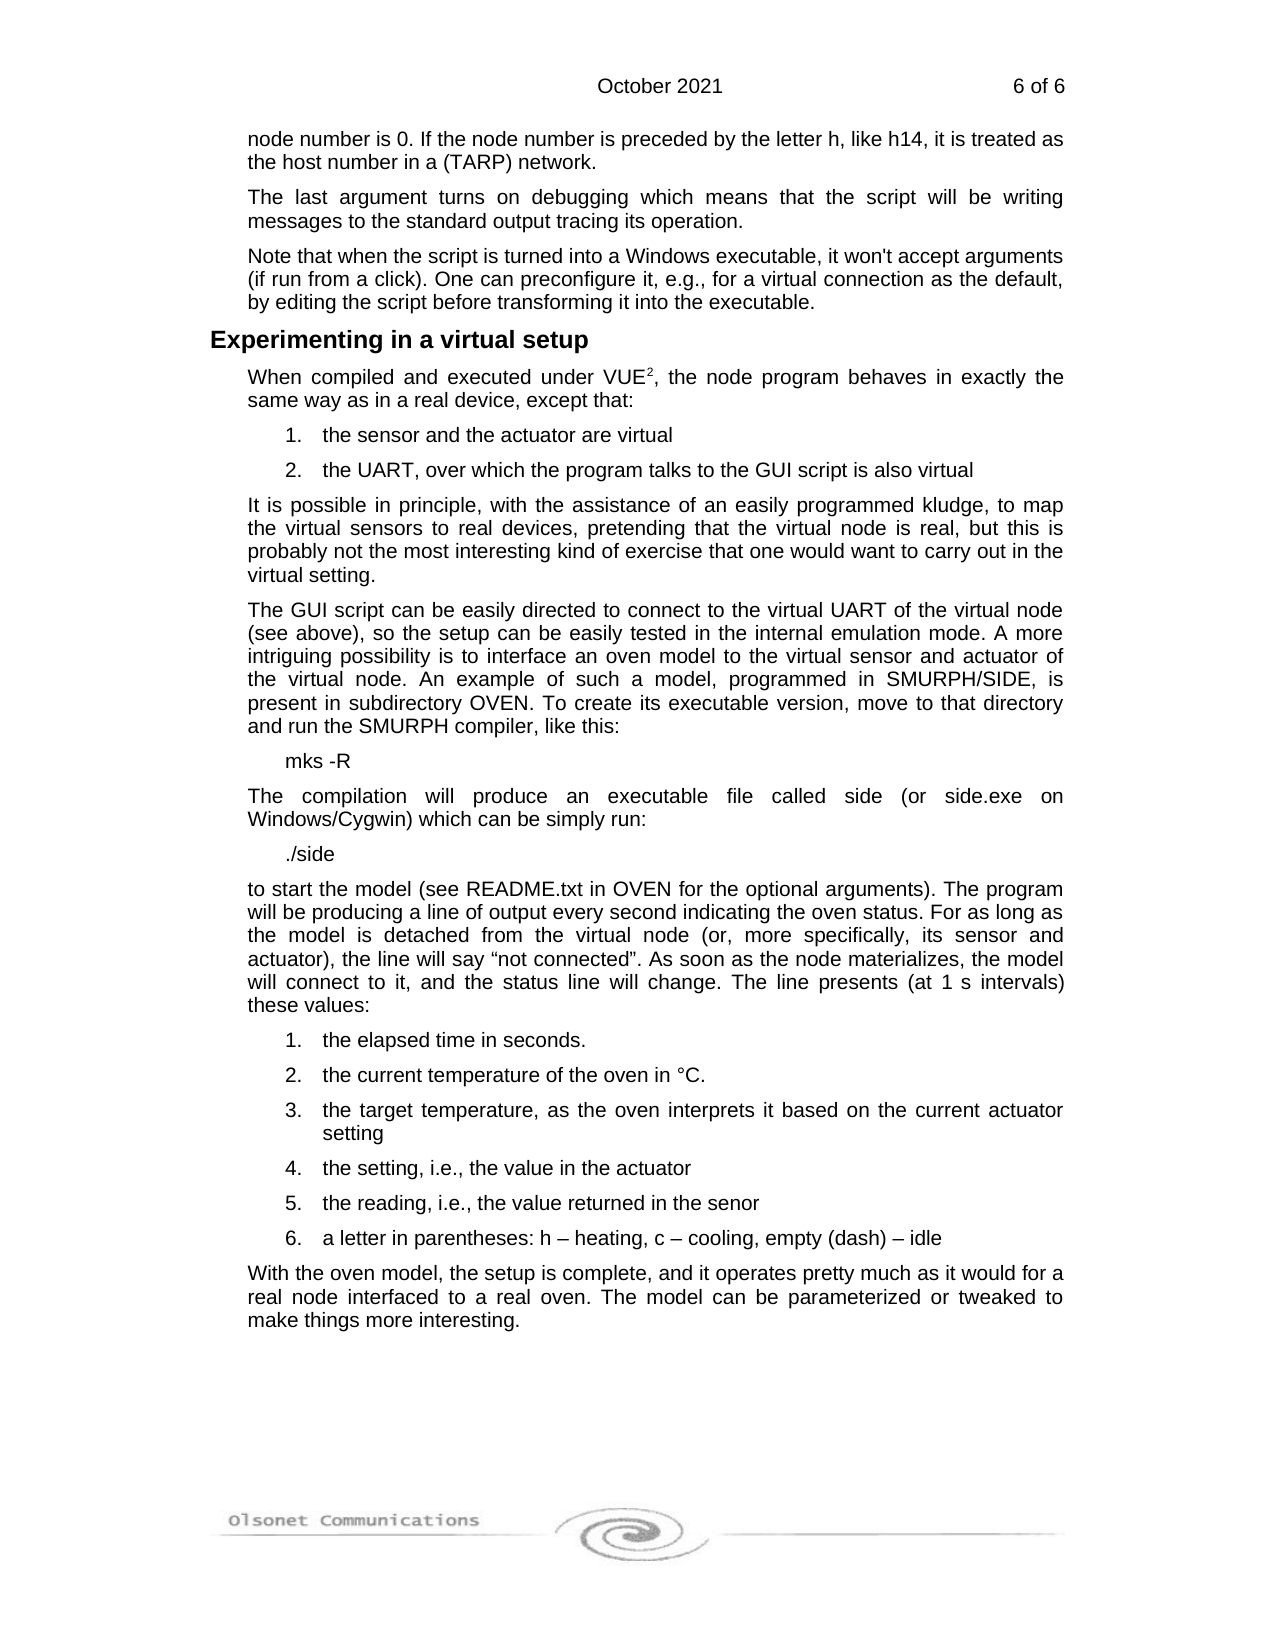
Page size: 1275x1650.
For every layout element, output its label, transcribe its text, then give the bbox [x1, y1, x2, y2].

text The GUI script can be easily directed to connect to the virtual UART of the virtual node (see above), so the setup can be easily tested in the internal emulation mode. A more intriguing possibility is to interface an oven model to the virtual sensor and actuator of the virtual node. An example of such a model, programmed in SMURPH/SIDE, is present in subdirectory OVEN. To create its executable version, move to that directory and run the SMURPH compiler, like this: [247, 598, 1065, 738]
list the UART, over which the program talks to the GUI script is also virtual [285, 458, 1065, 482]
text Experimenting in a virtual setup [210, 326, 1065, 353]
list a letter in parentheses: h – heating, c – cooling, empty (dash) – idle [285, 1227, 1065, 1250]
text to start the model (see README.txt in OVEN for the optional arguments). The program will be producing a line of output every second indicating the oven status. For as long as the model is detached from the virtual node (or, more specifically, its sensor and actuator), the line will say “not connected”. As soon as the node materializes, the model will connect to it, and the status line will change. The line presents (at 1 s intervals) these values: [247, 878, 1065, 1017]
list the elapsed time in seconds. [285, 1029, 1065, 1052]
text Note that when the script is turned into a Windows executable, it won't accept arguments (if run from a click). One can preconfigure it, e.g., for a virtual connection as the default, by editing the script before transforming it into the executable. [247, 244, 1065, 314]
list the setting, i.e., the value in the actuator [285, 1157, 1065, 1180]
text ./side [285, 843, 1065, 866]
text node number is 0. If the node number is preceded by the letter h, like h14, it is treated as the host number in a (TARP) network. [247, 128, 1065, 174]
list the current temperature of the oven in °C. [285, 1064, 1065, 1087]
picture [210, 1492, 1065, 1584]
text The last argument turns on debugging which means that the script will be writing messages to the standard output tracing its operation. [247, 186, 1065, 232]
text When compiled and executed under VUE2, the node program behaves in exactly the same way as in a real device, except that: [247, 365, 1065, 412]
text With the oven model, the setup is complete, and it operates pretty much as it would for a real node interfaced to a real oven. The model can be parameterized or tweaked to make things more interesting. [247, 1262, 1065, 1332]
list the reading, i.e., the value returned in the senor [285, 1192, 1065, 1215]
text The compilation will produce an executable file called side (or side.exe on Windows/Cygwin) which can be simply run: [247, 784, 1065, 831]
list the sensor and the actuator are virtual [285, 423, 1065, 447]
text It is possible in principle, with the assistance of an easily programmed kludge, to map the virtual sensors to real devices, pretending that the virtual node is real, but this is probably not the most interesting kind of exercise that one would want to carry out in the virtual setting. [247, 493, 1065, 586]
list the target temperature, as the oven interprets it based on the current actuator setting [285, 1099, 1065, 1145]
text mks -R [285, 749, 1065, 773]
